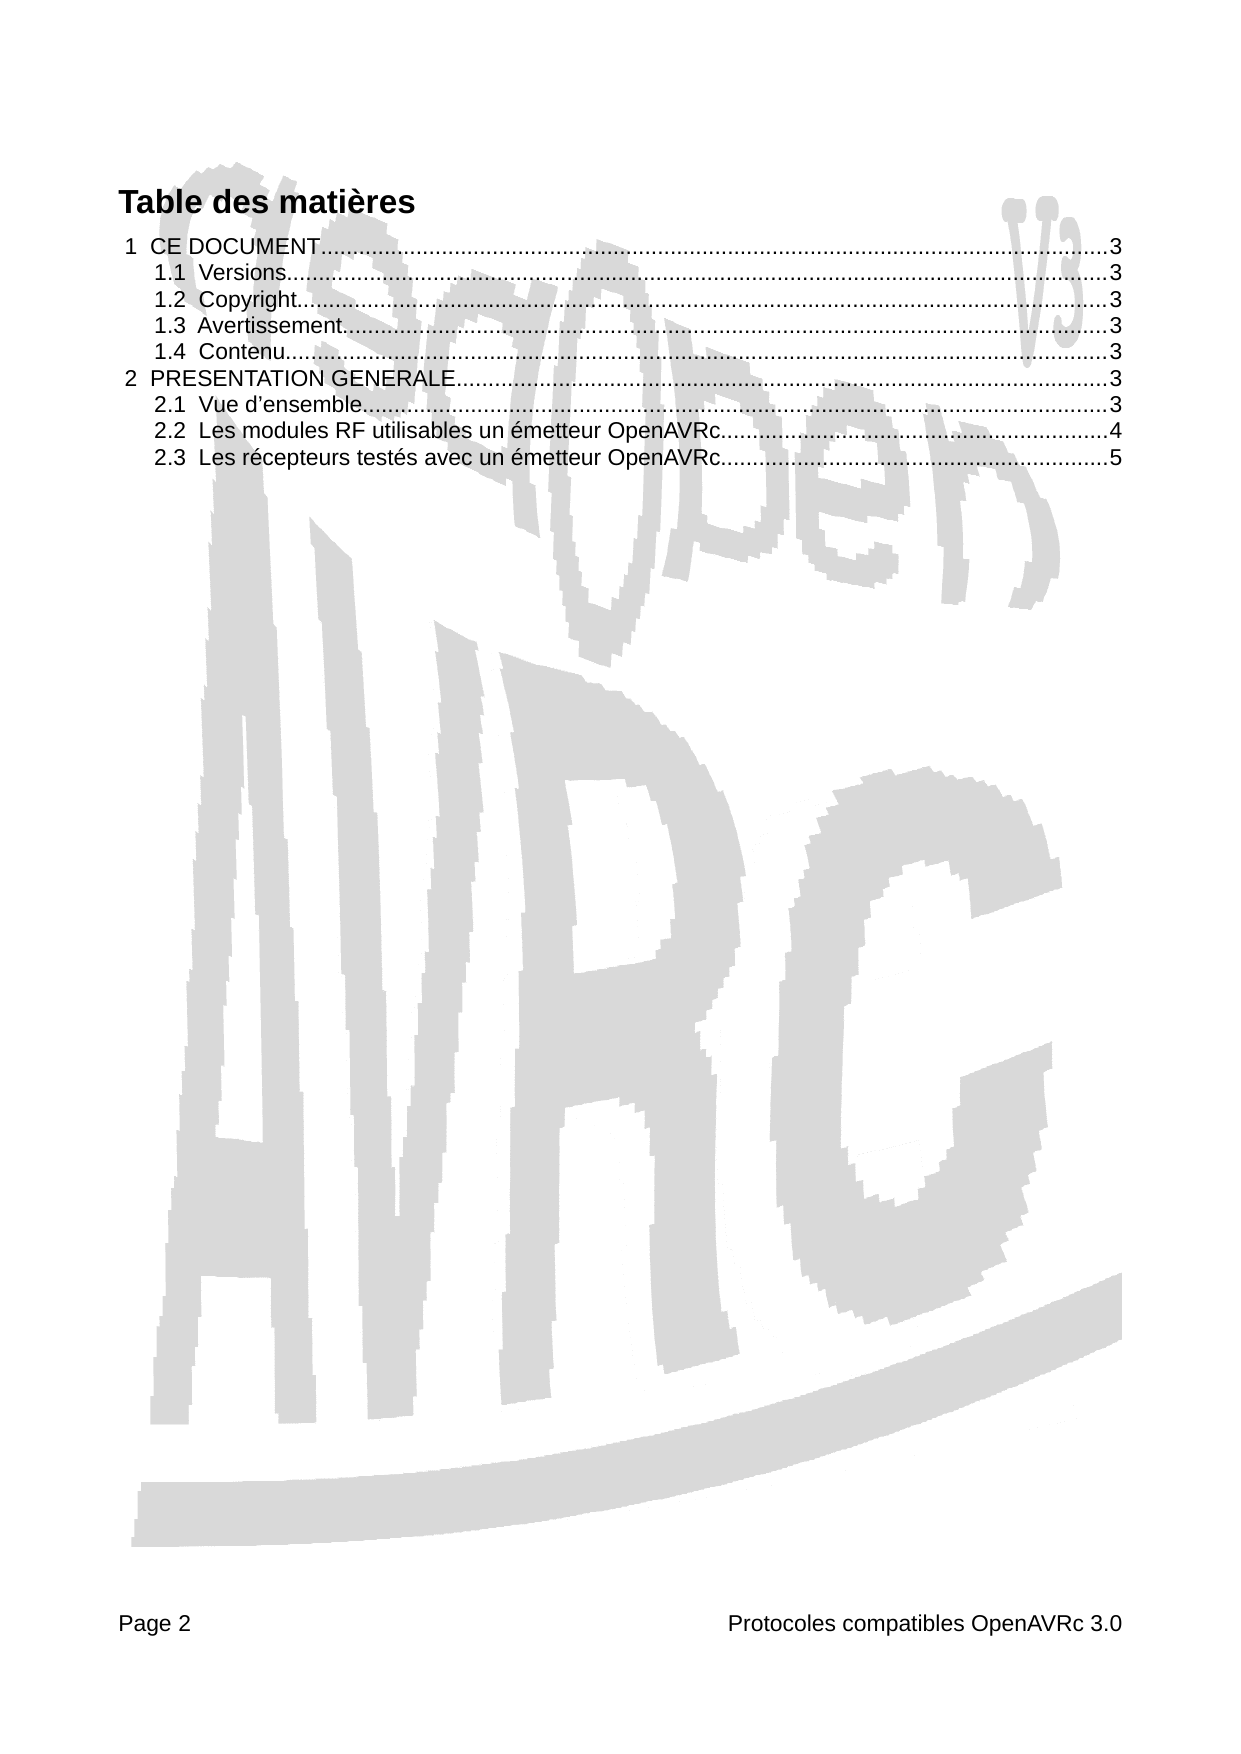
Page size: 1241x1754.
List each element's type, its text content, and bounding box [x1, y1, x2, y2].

text 1.3 Avertissement 3 [148, 312, 1122, 338]
subtitle Table des matières [118, 182, 1122, 220]
text 1 CE DOCUMENT 3 [118, 233, 1122, 259]
text 2.1 Vue d’ensemble 3 [148, 391, 1122, 417]
text 2.2 Les modules RF utilisables un émetteur OpenAVRc 4 [148, 417, 1122, 444]
text 1.1 Versions 3 [148, 259, 1122, 286]
text 2 PRESENTATION GENERALE 3 [118, 365, 1122, 391]
text 1.2 Copyright 3 [148, 286, 1122, 312]
text 2.3 Les récepteurs testés avec un émetteur OpenAVRc 5 [148, 444, 1122, 470]
text 1.4 Contenu 3 [148, 338, 1122, 365]
